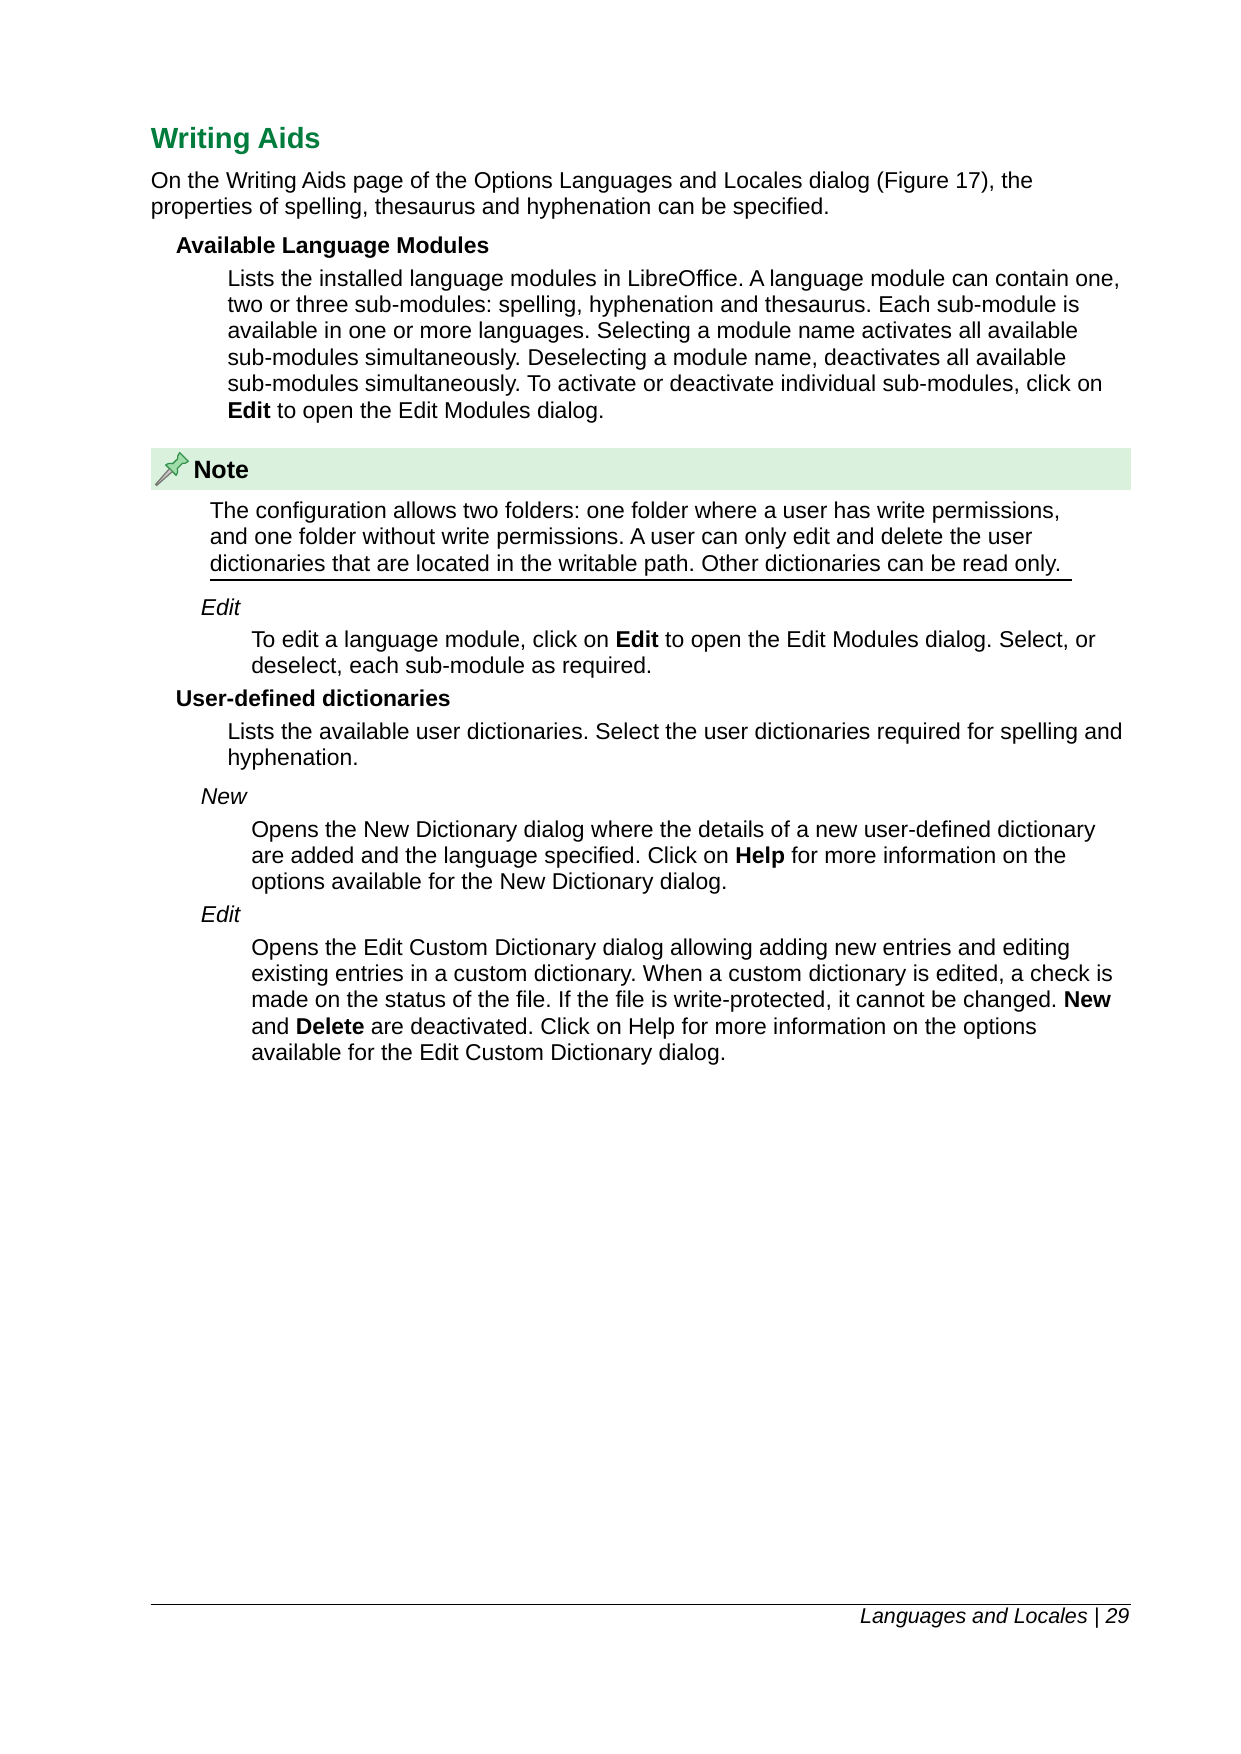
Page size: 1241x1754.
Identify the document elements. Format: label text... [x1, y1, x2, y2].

text New [201, 783, 1131, 809]
text Lists the available user dictionaries. Select the user dictionaries required for spelling and hyphenation. [227, 718, 1131, 771]
text Opens the New Dictionary dialog where the details of a new user-defined dictionary are added and the language specified. Click on Help for more information on the options available for the New Dictionary dialog. [251, 816, 1131, 895]
text Opens the Edit Custom Dictionary dialog allowing adding new entries and editing existing entries in a custom dictionary. When a custom dictionary is edited, a check is made on the status of the file. If the file is write-protected, it cannot be changed. New and Delete are deactivated. Click on Help for more information on the options available for the Edit Custom Dictionary dialog. [251, 934, 1131, 1066]
subtitle Writing Aids [151, 121, 1131, 154]
text Lists the installed language modules in LibreOffice. A language module can contain one, two or three sub-modules: spelling, hyphenation and thesaurus. Each sub-module is available in one or more languages. Selecting a module name activates all available sub‑modules simultaneously. Deselecting a module name, deactivates all available sub‑modules simultaneously. To activate or deactivate individual sub-modules, click on Edit to open the Edit Modules dialog. [227, 265, 1131, 423]
subtitle Note [193, 448, 1131, 490]
text The configuration allows two folders: one folder where a user has write permissions, and one folder without write permissions. A user can only edit and delete the user dictionaries that are located in the writable path. Other dictionaries can be read only. [209, 497, 1072, 581]
text Edit [201, 901, 1131, 927]
text Edit [201, 593, 1131, 620]
text To edit a language module, click on Edit to open the Edit Modules dialog. Select, or deselect, each sub-module as required. [251, 626, 1131, 679]
list On the Writing Aids page of the Options Languages and Locales dialog (Figure 17), the properties of spelling, thesaurus and hyphenation can be specified. [151, 167, 1131, 220]
text Available Language Modules [176, 232, 1131, 258]
text User-defined dictionaries [176, 685, 1131, 712]
